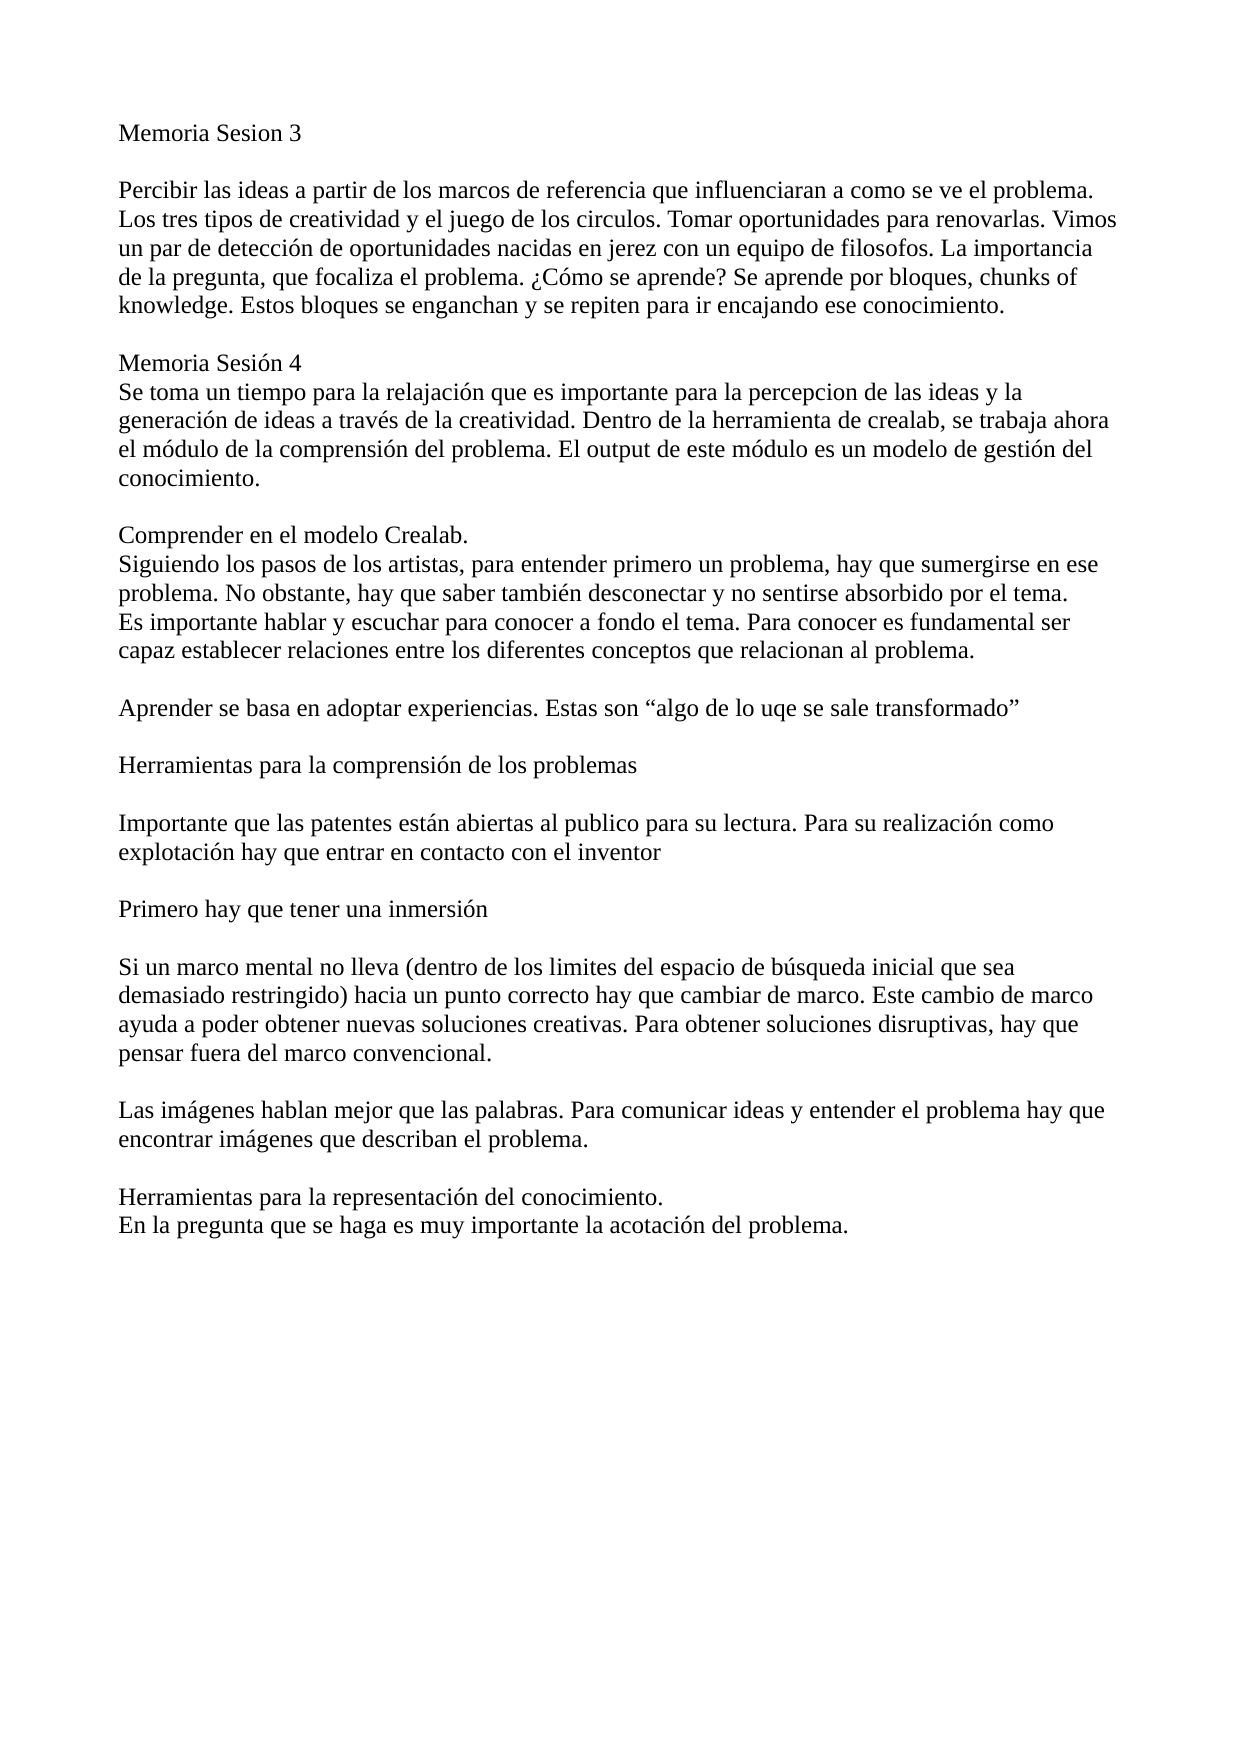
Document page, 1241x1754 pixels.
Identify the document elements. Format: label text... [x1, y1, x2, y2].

text Percibir las ideas a partir de los marcos de referencia que influenciaran a como se ve el problema. Los tres tipos de creatividad y el juego de los circulos. Tomar oportunidades para renovarlas. Vimos un par de detección de oportunidades nacidas en jerez con un equipo de filosofos. La importancia de la pregunta, que focaliza el problema. ¿Cómo se aprende? Se aprende por bloques, chunks of knowledge. Estos bloques se enganchan y se repiten para ir encajando ese conocimiento. [118, 176, 1122, 319]
text Aprender se basa en adoptar experiencias. Estas son “algo de lo uqe se sale transformado” [118, 693, 1122, 722]
text Herramientas para la representación del conocimiento. [118, 1182, 1122, 1211]
text Es importante hablar y escuchar para conocer a fondo el tema. Para conocer es fundamental ser capaz establecer relaciones entre los diferentes conceptos que relacionan al problema. [118, 607, 1122, 664]
text En la pregunta que se haga es muy importante la acotación del problema. [118, 1211, 1122, 1239]
text Memoria Sesión 4 [118, 348, 1122, 377]
text Memoria Sesion 3 [118, 118, 1122, 147]
text Comprender en el modelo Crealab. [118, 521, 1122, 549]
text Si un marco mental no lleva (dentro de los limites del espacio de búsqueda inicial que sea demasiado restringido) hacia un punto correcto hay que cambiar de marco. Este cambio de marco ayuda a poder obtener nuevas soluciones creativas. Para obtener soluciones disruptivas, hay que pensar fuera del marco convencional. [118, 952, 1122, 1067]
text Siguiendo los pasos de los artistas, para entender primero un problema, hay que sumergirse en ese problema. No obstante, hay que saber también desconectar y no sentirse absorbido por el tema. [118, 549, 1122, 607]
text Herramientas para la comprensión de los problemas [118, 751, 1122, 779]
text Se toma un tiempo para la relajación que es importante para la percepcion de las ideas y la generación de ideas a través de la creatividad. Dentro de la herramienta de crealab, se trabaja ahora el módulo de la comprensión del problema. El output de este módulo es un modelo de gestión del conocimiento. [118, 377, 1122, 492]
text Importante que las patentes están abiertas al publico para su lectura. Para su realización como explotación hay que entrar en contacto con el inventor [118, 808, 1122, 866]
text Primero hay que tener una inmersión [118, 894, 1122, 923]
text Las imágenes hablan mejor que las palabras. Para comunicar ideas y entender el problema hay que encontrar imágenes que describan el problema. [118, 1096, 1122, 1153]
